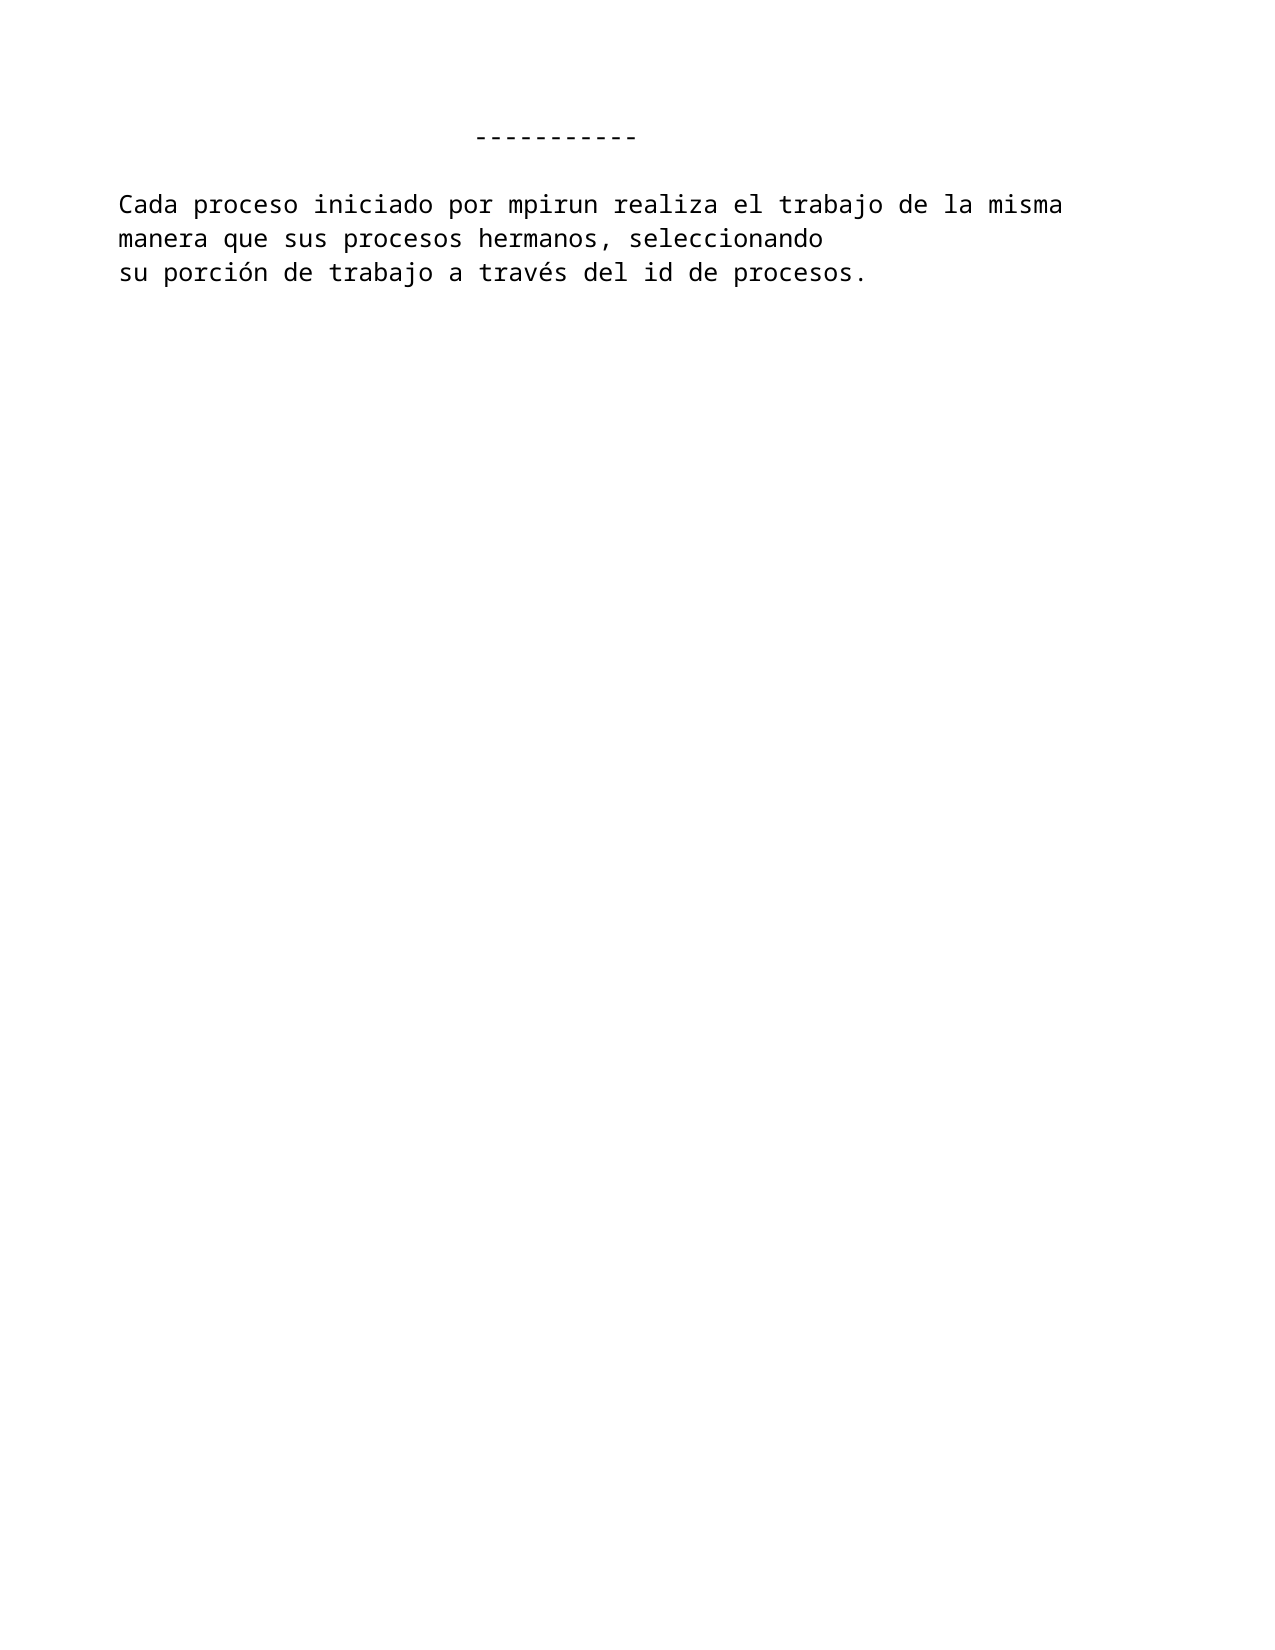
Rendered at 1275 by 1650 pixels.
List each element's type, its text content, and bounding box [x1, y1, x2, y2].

text Cada proceso iniciado por mpirun realiza el trabajo de la misma manera que sus procesos hermanos, seleccionando [118, 186, 1157, 254]
text ----------- [118, 118, 1157, 152]
text su porción de trabajo a través del id de procesos. [118, 254, 1157, 288]
